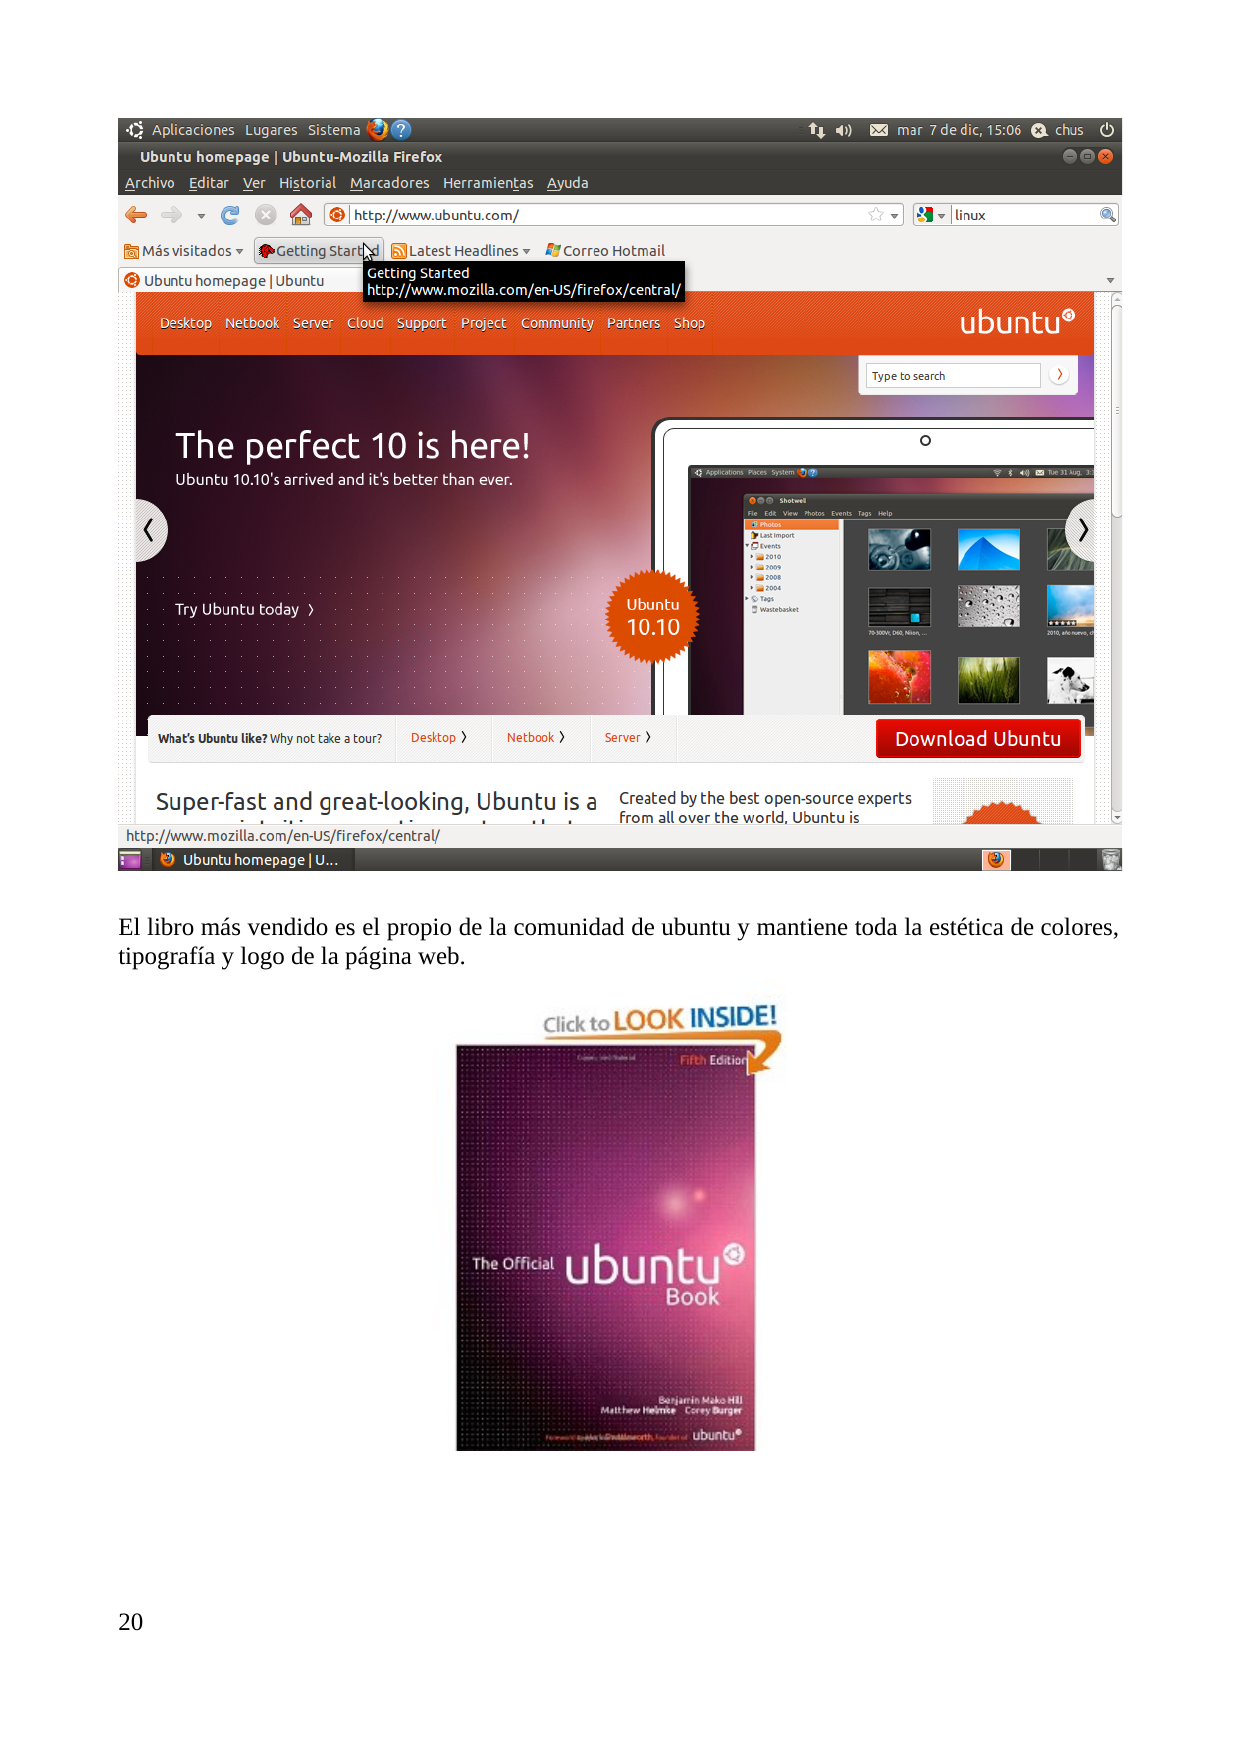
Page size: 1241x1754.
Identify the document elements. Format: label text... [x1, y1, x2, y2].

picture [385, 982, 855, 1451]
text El libro más vendido es el propio de la comunidad de ubuntu y mantiene toda la estética de colores, tipografía y logo de la página web. [118, 912, 1122, 970]
picture [118, 118, 1123, 871]
